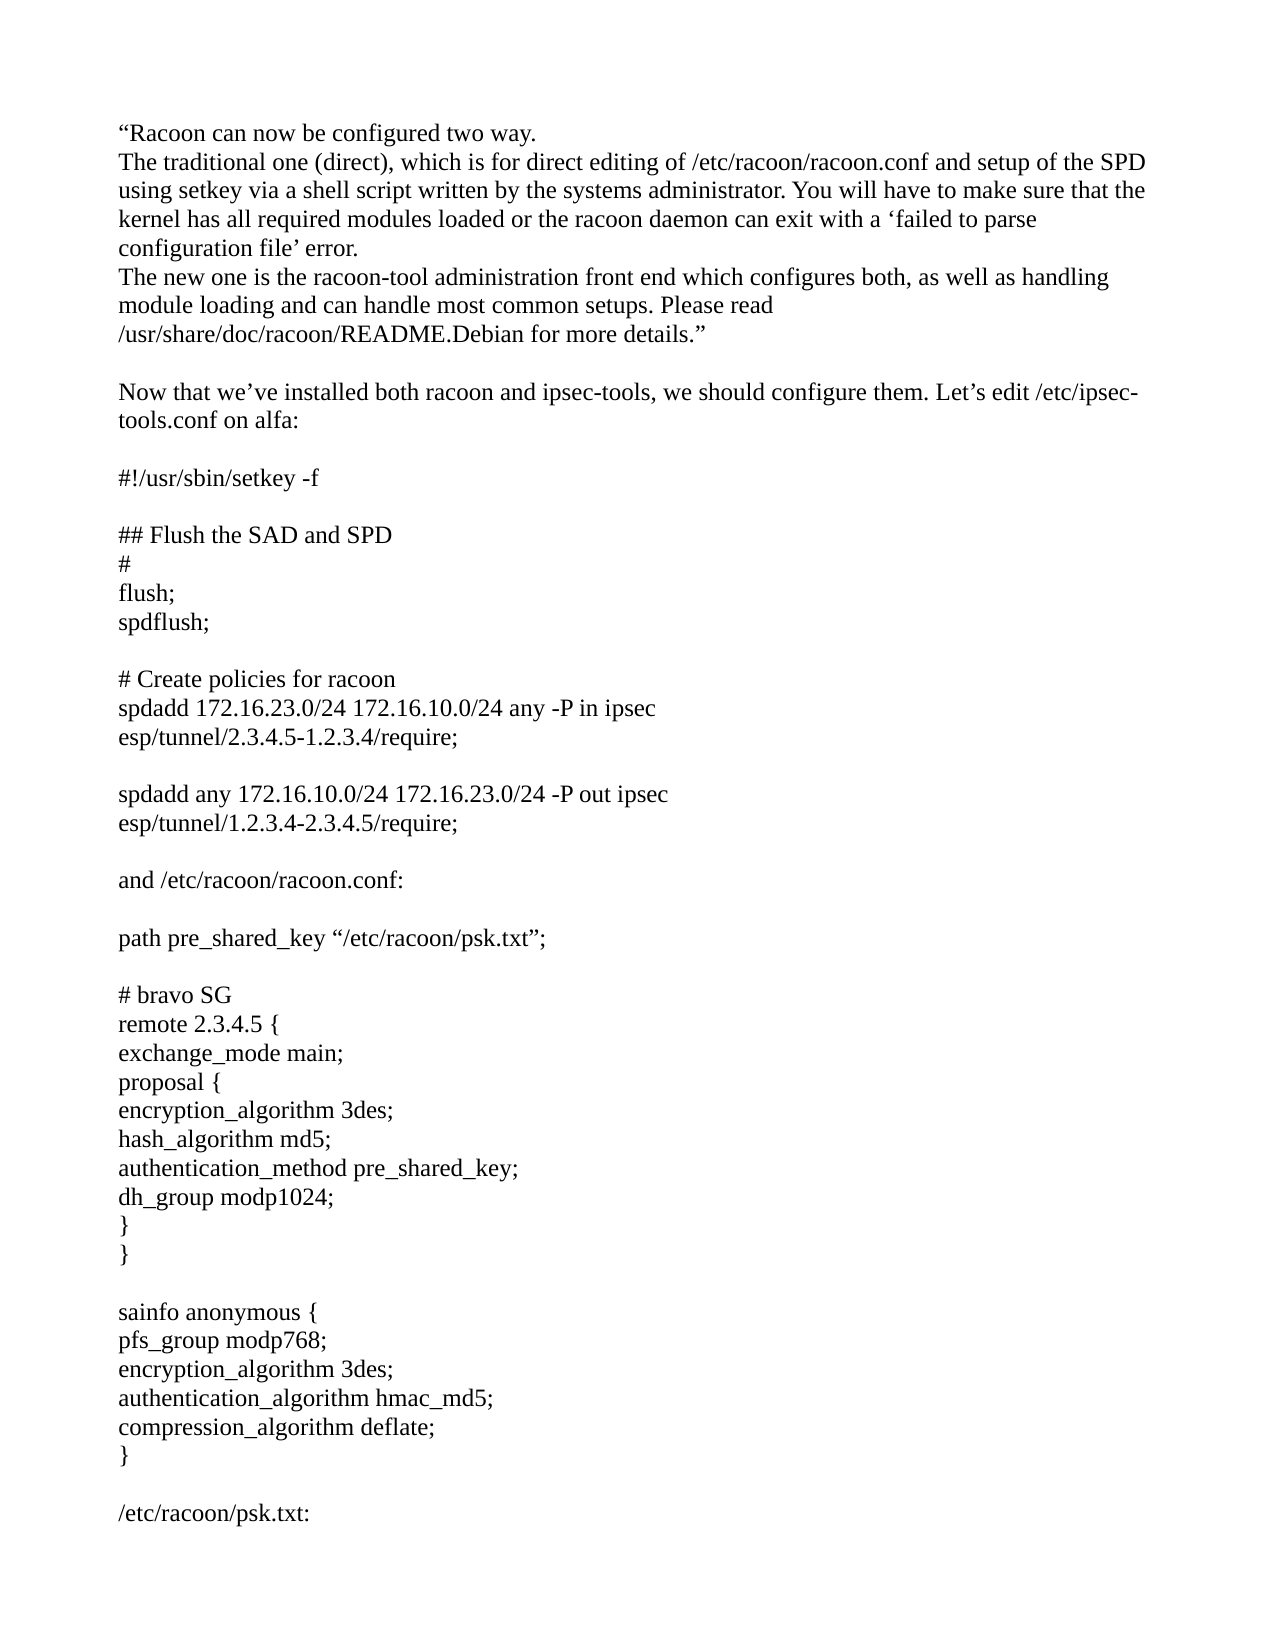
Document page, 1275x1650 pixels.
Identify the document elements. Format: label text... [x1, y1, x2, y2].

text # Create policies for racoon [118, 664, 1157, 693]
text # bravo SG [118, 981, 1157, 1009]
text encryption_algorithm 3des; [118, 1354, 1157, 1383]
text Now that we’ve installed both racoon and ipsec-tools, we should configure them. Let’s edit /etc/ipsec-tools.conf on alfa: [118, 377, 1157, 434]
text } [118, 1239, 1157, 1268]
text exchange_mode main; [118, 1038, 1157, 1067]
text The traditional one (direct), which is for direct editing of /etc/racoon/racoon.conf and setup of the SPD using setkey via a shell script written by the systems administrator. You will have to make sure that the kernel has all required modules loaded or the racoon daemon can exit with a ‘failed to parse configuration file’ error. [118, 147, 1157, 262]
text # [118, 549, 1157, 578]
text The new one is the racoon-tool administration front end which configures both, as well as handling module loading and can handle most common setups. Please read /usr/share/doc/racoon/README.Debian for more details.” [118, 262, 1157, 348]
text encryption_algorithm 3des; [118, 1096, 1157, 1124]
text dh_group modp1024; [118, 1182, 1157, 1211]
text authentication_method pre_shared_key; [118, 1153, 1157, 1182]
text proposal { [118, 1067, 1157, 1096]
text flush; [118, 578, 1157, 607]
text remote 2.3.4.5 { [118, 1009, 1157, 1038]
text } [118, 1211, 1157, 1239]
text pfs_group modp768; [118, 1326, 1157, 1354]
text spdflush; [118, 607, 1157, 636]
text } [118, 1441, 1157, 1469]
text esp/tunnel/2.3.4.5-1.2.3.4/require; [118, 722, 1157, 751]
text hash_algorithm md5; [118, 1124, 1157, 1153]
text /etc/racoon/psk.txt: [118, 1498, 1157, 1527]
text “Racoon can now be configured two way. [118, 118, 1157, 147]
text spdadd 172.16.23.0/24 172.16.10.0/24 any -P in ipsec [118, 693, 1157, 722]
text #!/usr/sbin/setkey -f [118, 463, 1157, 492]
text sainfo anonymous { [118, 1297, 1157, 1326]
text ## Flush the SAD and SPD [118, 521, 1157, 549]
text authentication_algorithm hmac_md5; [118, 1383, 1157, 1412]
text compression_algorithm deflate; [118, 1412, 1157, 1441]
text spdadd any 172.16.10.0/24 172.16.23.0/24 -P out ipsec [118, 779, 1157, 808]
text and /etc/racoon/racoon.conf: [118, 866, 1157, 894]
text path pre_shared_key “/etc/racoon/psk.txt”; [118, 923, 1157, 952]
text esp/tunnel/1.2.3.4-2.3.4.5/require; [118, 808, 1157, 837]
